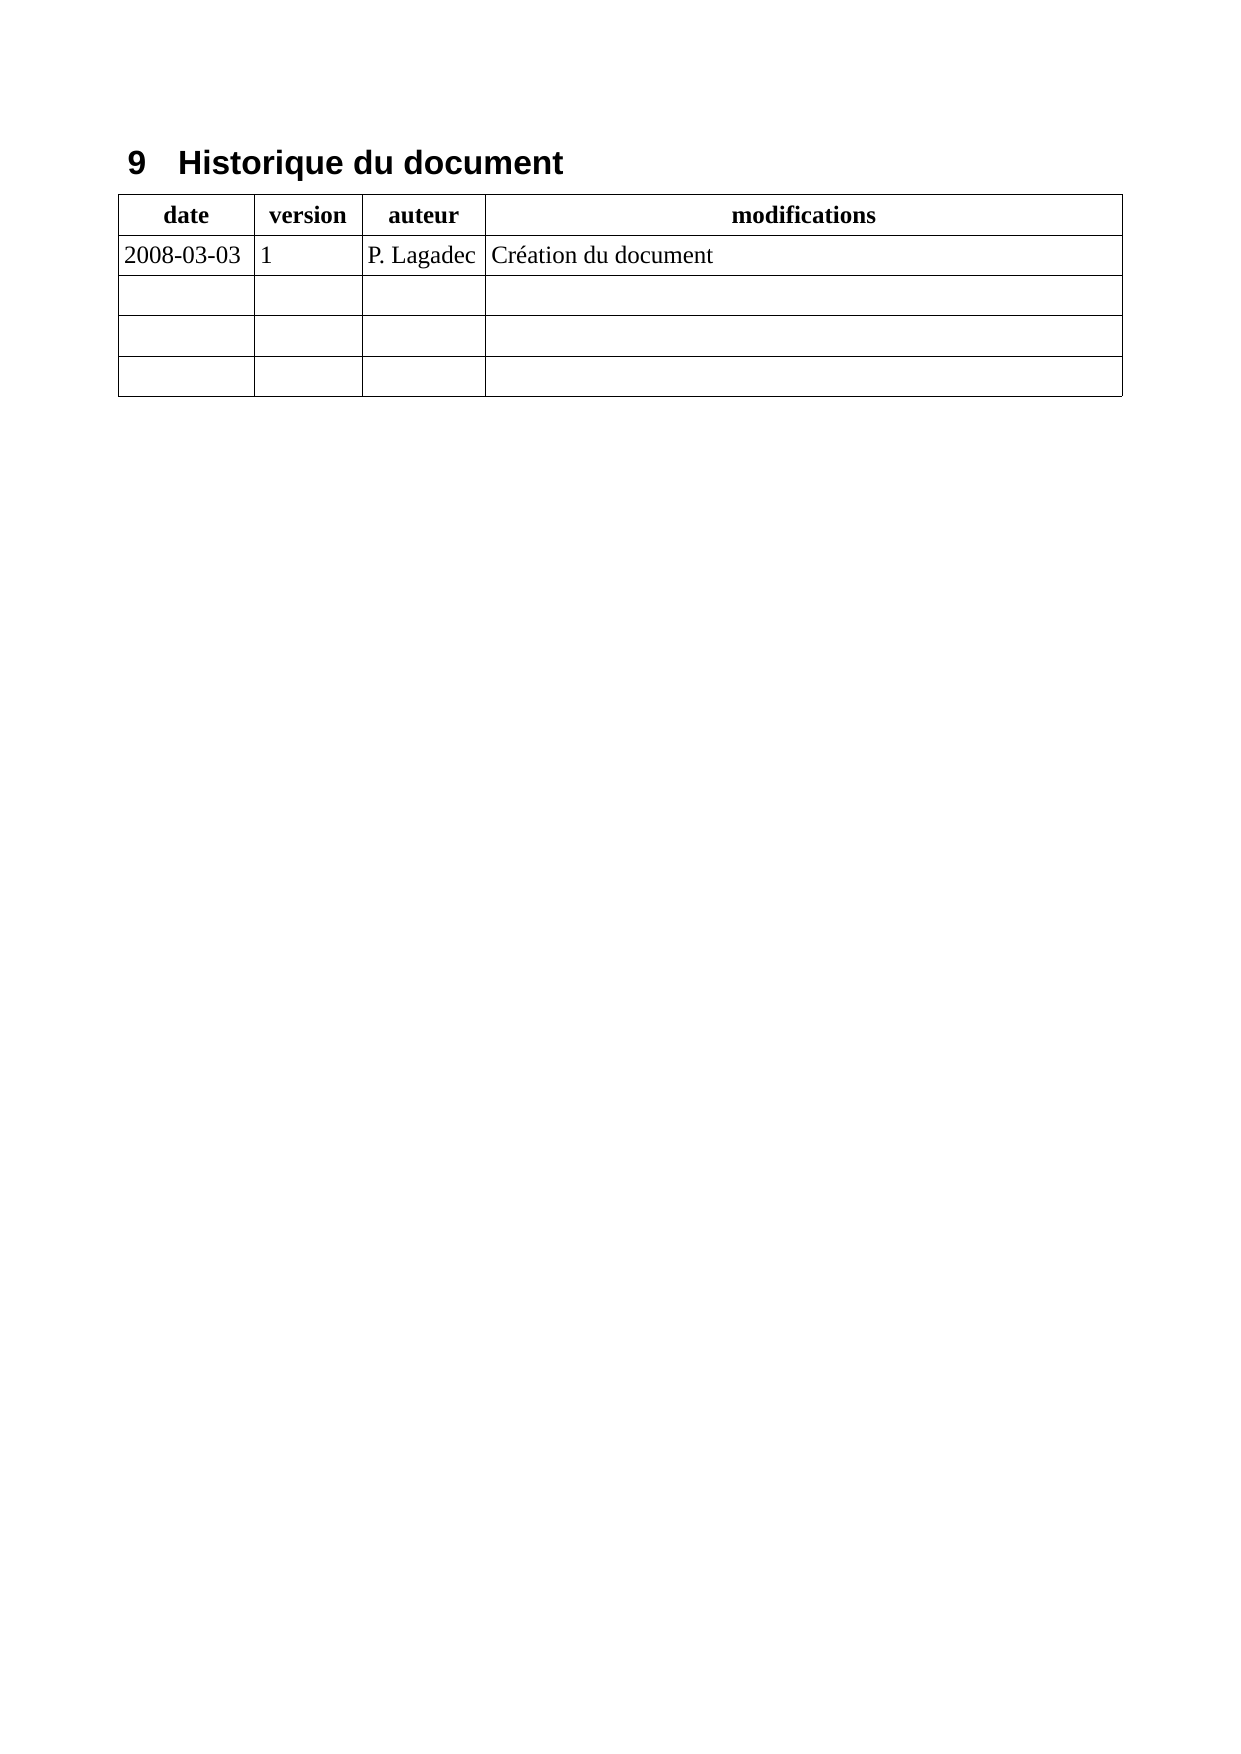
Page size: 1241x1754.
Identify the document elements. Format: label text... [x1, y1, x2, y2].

table_cell [486, 357, 1122, 396]
table_cell [363, 357, 485, 396]
table_cell 2008-03-03 [119, 236, 254, 275]
table_cell [486, 316, 1122, 356]
table_cell [363, 276, 485, 315]
table_cell 1 [255, 236, 362, 275]
table_cell [255, 276, 362, 315]
subtitle Historique du document [118, 143, 1122, 182]
table_cell [119, 316, 254, 356]
table_cell [363, 316, 485, 356]
table_header date [119, 195, 254, 234]
table_cell P. Lagadec [363, 236, 485, 275]
table_header auteur [363, 195, 485, 234]
table_header version [255, 195, 362, 234]
table_cell [119, 276, 254, 315]
table_cell Création du document [486, 236, 1122, 275]
table_header modifications [486, 195, 1122, 234]
table_cell [255, 316, 362, 356]
table_cell [255, 357, 362, 396]
table_cell [119, 357, 254, 396]
table_cell [486, 276, 1122, 315]
